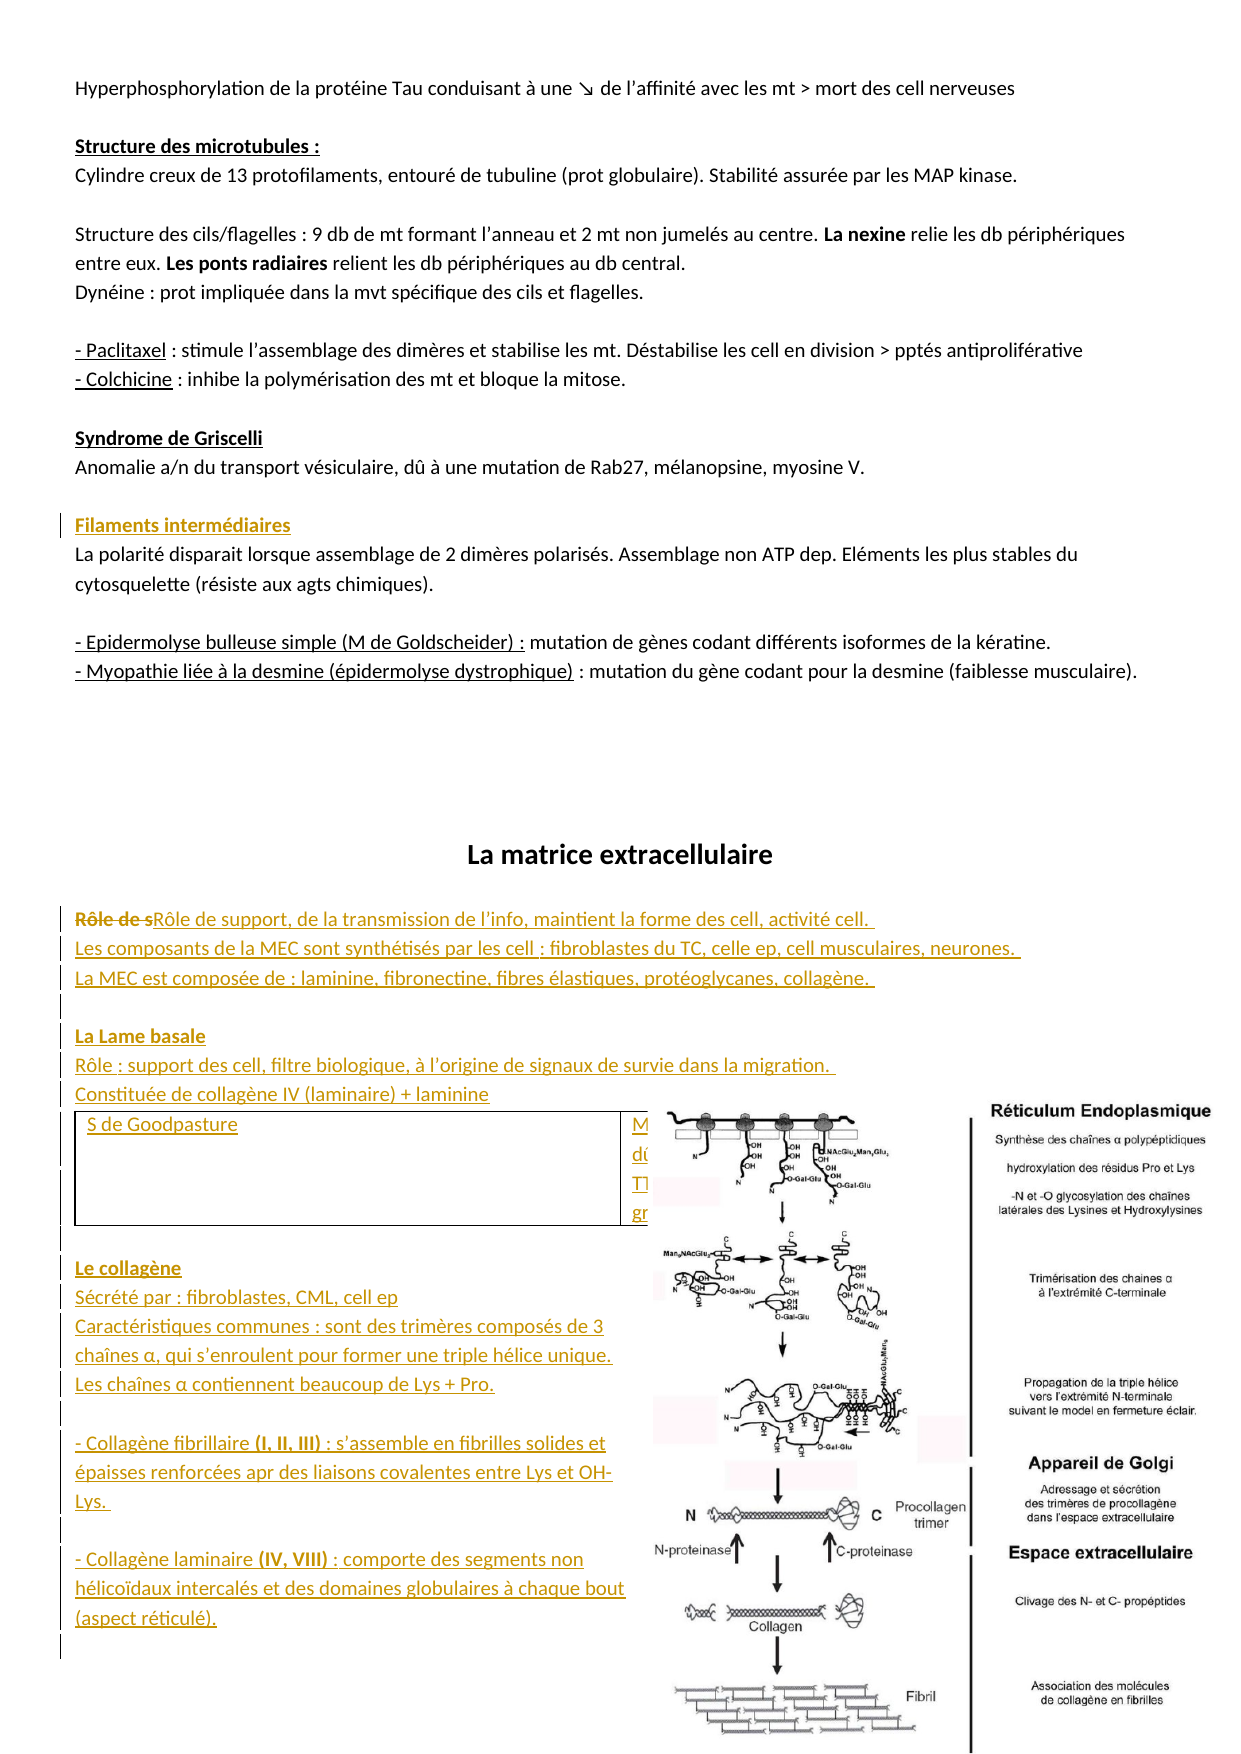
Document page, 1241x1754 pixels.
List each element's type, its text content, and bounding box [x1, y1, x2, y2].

text Hyperphosphorylation de la protéine Tau conduisant à une ↘ de l’affinité avec les mt > mort des cell nerveuses [75, 75, 1165, 100]
text Anomalie a/n du transport vésiculaire, dû à une mutation de Rab27, mélanopsine, myosine V. [75, 454, 1165, 479]
text - Paclitaxel : stimule l’assemblage des dimères et stabilise les mt. Déstabilise les cell en division > pptés antiproliférative [75, 337, 1165, 363]
text Filaments intermédiaires [75, 512, 1165, 538]
text - Collagène laminaire (IV, VIII) : comporte des segments non hélicoïdaux intercalés et des domaines globulaires à chaque bout (aspect réticulé). [75, 1546, 647, 1630]
text La Lame basale [75, 1023, 1165, 1048]
text Dynéine : prot impliquée dans la mvt spécifique des cils et flagelles. [75, 279, 1165, 304]
text Constituée de collagène IV (laminaire) + laminine [75, 1081, 1165, 1107]
text Structure des microtubules : [75, 133, 1165, 159]
text Structure des cils/flagelles : 9 db de mt formant l’anneau et 2 mt non jumelés au centre. La nexine relie les db périphériques entre eux. Les ponts radiaires relient les db périphériques au db central. [75, 221, 1165, 275]
text Les chaînes α contiennent beaucoup de Lys + Pro. [75, 1371, 647, 1397]
text La polarité disparait lorsque assemblage de 2 dimères polarisés. Assemblage non ATP dep. Eléments les plus stables du cytosquelette (résiste aux agts chimiques). [75, 542, 1165, 596]
text Syndrome de Griscelli [75, 425, 1165, 450]
text Rôle de support, de la transmission de l’info, maintient la forme des cell, activité cell. [75, 906, 1165, 932]
text La MEC est composée de : laminine, fibronectine, fibres élastiques, protéoglycanes, collagène. [75, 965, 1165, 990]
text Sécrété par : fibroblastes, CML, cell ep [75, 1284, 647, 1309]
text - Epidermolyse bulleuse simple (M de Goldscheider) : mutation de gènes codant différents isoformes de la kératine. [75, 629, 1165, 654]
text Le collagène [75, 1255, 647, 1280]
text La matrice extracellulaire [75, 836, 1165, 872]
text - Myopathie liée à la desmine (épidermolyse dystrophique) : mutation du gène codant pour la desmine (faiblesse musculaire). [75, 658, 1165, 684]
text Rôle : support des cell, filtre biologique, à l’origine de signaux de survie dans la migration. [75, 1052, 1165, 1078]
picture [647, 1095, 1230, 1754]
text - Collagène fibrillaire (I, II, III) : s’assemble en fibrilles solides et épaisses renforcées apr des liaisons covalentes entre Lys et OH-Lys. [75, 1430, 647, 1513]
text Caractéristiques communes : sont des trimères composés de 3 chaînes α, qui s’enroulent pour former une triple hélice unique. [75, 1313, 647, 1368]
text Cylindre creux de 13 protofilaments, entouré de tubuline (prot globulaire). Stabilité assurée par les MAP kinase. [75, 162, 1165, 188]
table_header S de Goodpasture [76, 1112, 620, 1224]
text - Colchicine : inhibe la polymérisation des mt et bloque la mitose. [75, 367, 1165, 392]
text Les composants de la MEC sont synthétisés par les cell : fibroblastes du TC, celle ep, cell musculaires, neurones. [75, 936, 1165, 961]
